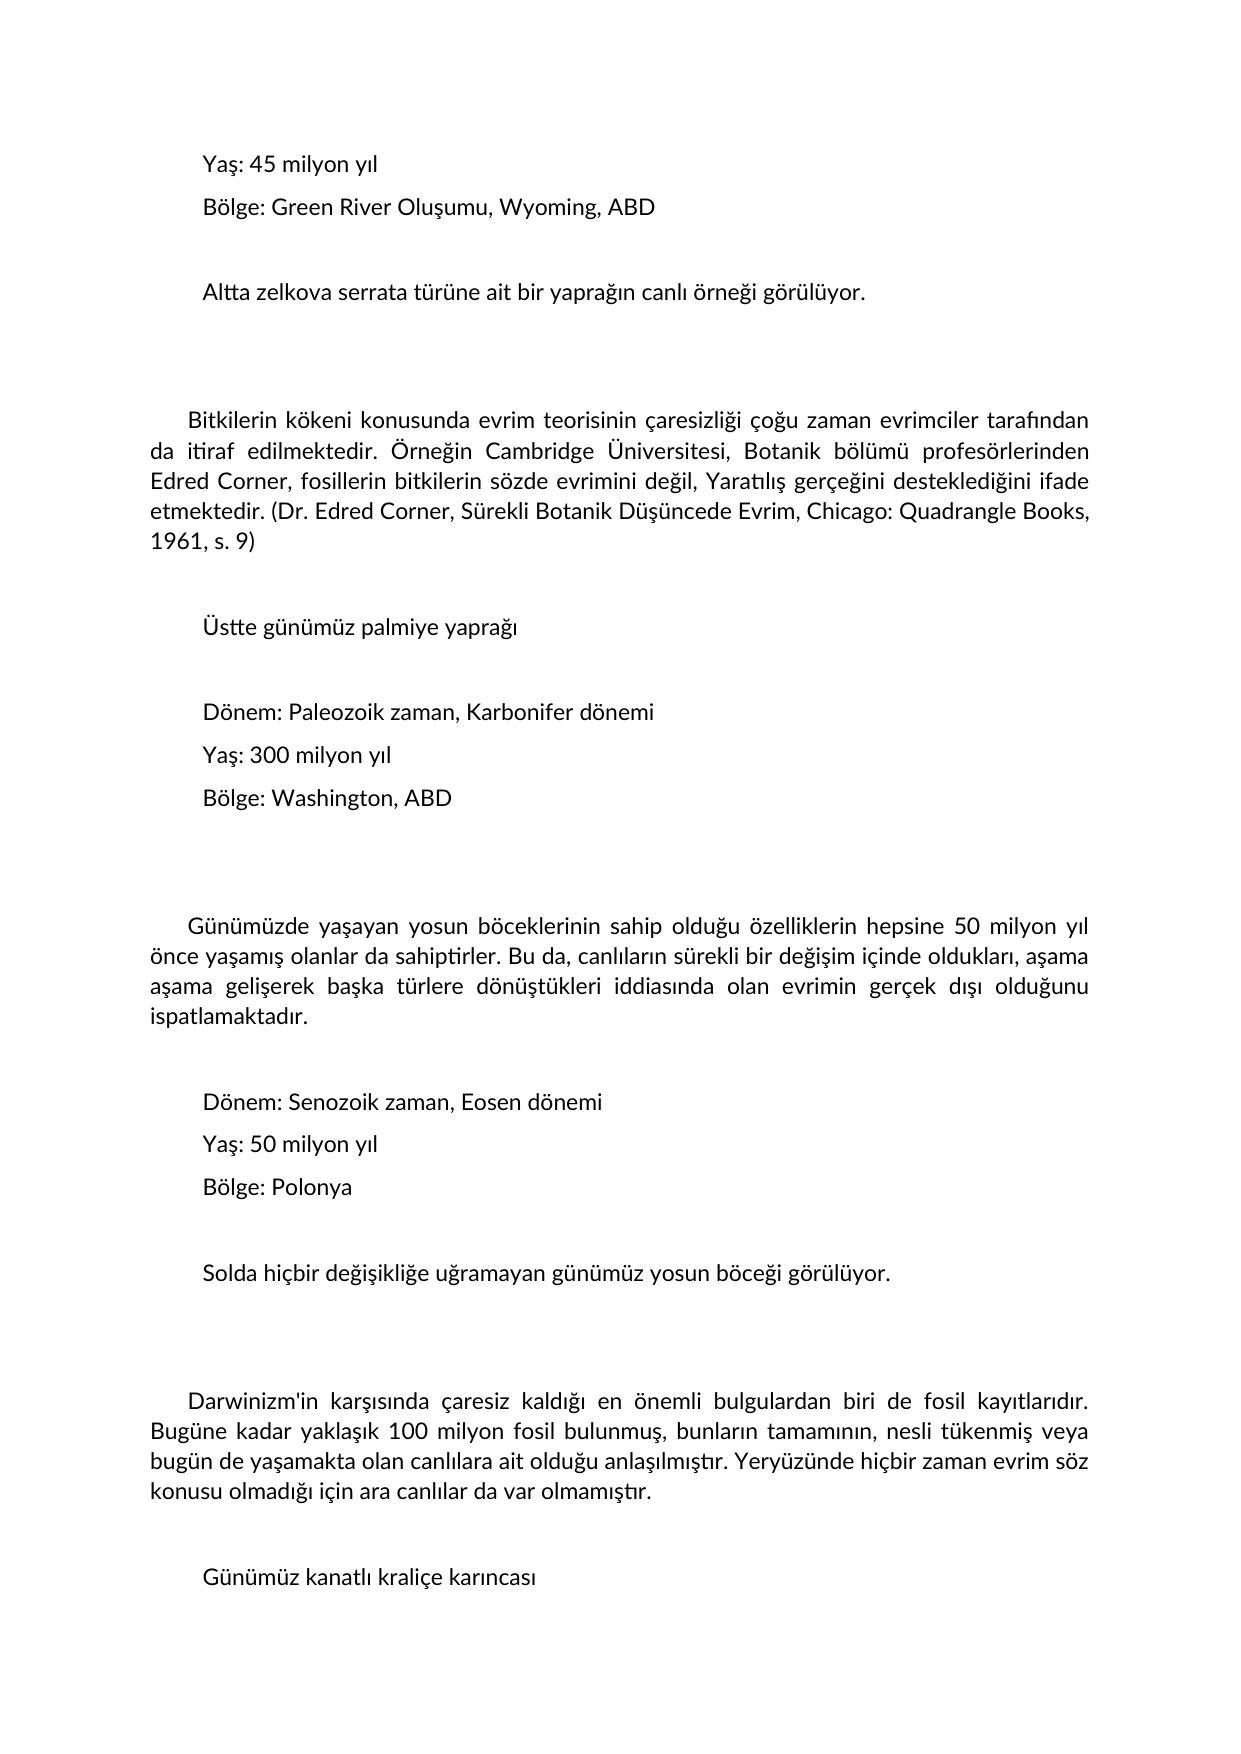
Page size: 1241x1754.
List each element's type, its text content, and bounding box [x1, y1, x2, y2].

text Bölge: Polonya [202, 1173, 1068, 1200]
text Yaş: 45 milyon yıl [202, 150, 1068, 177]
text Darwinizm'in karşısında çaresiz kaldığı en önemli bulgulardan biri de fosil kayıtlarıdır. Bugüne kadar yaklaşık 100 milyon fosil bulunmuş, bunların tamamının, nesli tükenmiş veya bugün de yaşamakta olan canlılara ait olduğu anlaşılmıştır. Yeryüzünde hiçbir zaman evrim söz konusu olmadığı için ara canlılar da var olmamıştır. [150, 1386, 1090, 1504]
text Yaş: 50 milyon yıl [202, 1130, 1068, 1158]
text Günümüz kanatlı kraliçe karıncası [202, 1562, 1068, 1590]
text Dönem: Paleozoik zaman, Karbonifer dönemi [202, 698, 1068, 725]
text Solda hiçbir değişikliğe uğramayan günümüz yosun böceği görülüyor. [202, 1258, 1068, 1286]
text Günümüzde yaşayan yosun böceklerinin sahip olduğu özelliklerin hepsine 50 milyon yıl önce yaşamış olanlar da sahiptirler. Bu da, canlıların sürekli bir değişim içinde oldukları, aşama aşama gelişerek başka türlere dönüştükleri iddiasında olan evrimin gerçek dışı olduğunu ispatlamaktadır. [150, 911, 1090, 1029]
text Dönem: Senozoik zaman, Eosen dönemi [202, 1087, 1068, 1115]
text Yaş: 300 milyon yıl [202, 741, 1068, 768]
text Bölge: Washington, ABD [202, 783, 1068, 811]
text Altta zelkova serrata türüne ait bir yaprağın canlı örneği görülüyor. [202, 278, 1068, 306]
text Bölge: Green River Oluşumu, Wyoming, ABD [202, 193, 1068, 220]
text Üstte günümüz palmiye yaprağı [202, 612, 1068, 640]
text Bitkilerin kökeni konusunda evrim teorisinin çaresizliği çoğu zaman evrimciler tarafından da itiraf edilmektedir. Örneğin Cambridge Üniversitesi, Botanik bölümü profesörlerinden Edred Corner, fosillerin bitkilerin sözde evrimini değil, Yaratılış gerçeğini desteklediğini ifade etmektedir. (Dr. Edred Corner, Sürekli Botanik Düşüncede Evrim, Chicago: Quadrangle Books, 1961, s. 9) [150, 406, 1090, 554]
